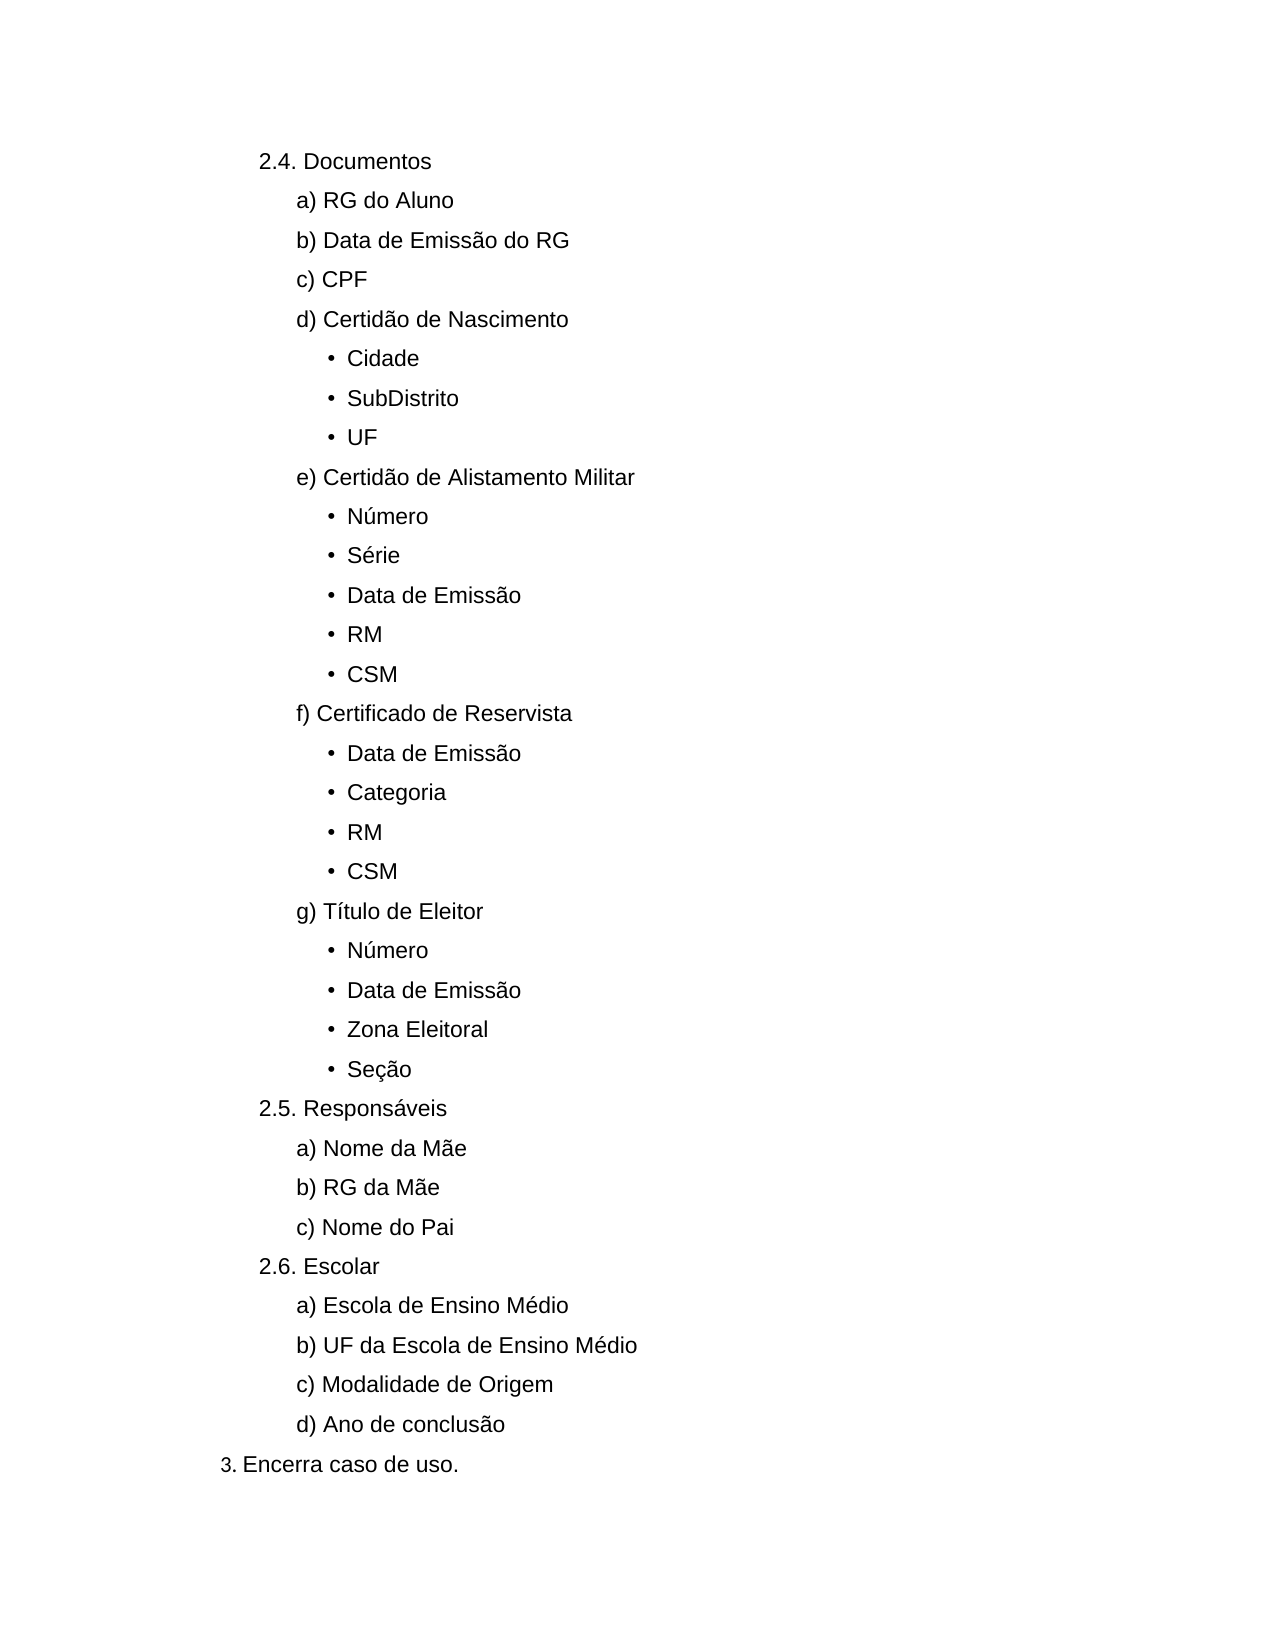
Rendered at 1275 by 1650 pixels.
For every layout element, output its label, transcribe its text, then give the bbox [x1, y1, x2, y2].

list CSM [327, 858, 1098, 884]
list Certificado de Reservista [290, 700, 1098, 727]
list Documentos [252, 148, 1098, 174]
list Ano de conclusão [290, 1411, 1098, 1437]
list RG da Mãe [290, 1174, 1098, 1200]
list UF da Escola de Ensino Médio [290, 1332, 1098, 1358]
list Cidade [327, 345, 1098, 371]
list Número [327, 937, 1098, 963]
list Modalidade de Origem [290, 1371, 1098, 1398]
list CSM [327, 661, 1098, 687]
list Data de Emissão [327, 740, 1098, 766]
list UF [327, 424, 1098, 450]
list Certidão de Nascimento [290, 306, 1098, 332]
list Escola de Ensino Médio [290, 1292, 1098, 1319]
list Título de Eleitor [290, 898, 1098, 924]
list Seção [327, 1056, 1098, 1082]
list RM [327, 621, 1098, 648]
list Zona Eleitoral [327, 1016, 1098, 1042]
list RG do Aluno [290, 187, 1098, 213]
list Nome do Pai [290, 1213, 1098, 1240]
list Data de Emissão do RG [290, 227, 1098, 253]
list Série [327, 542, 1098, 569]
list Encerra caso de uso. [215, 1450, 1098, 1478]
list Certidão de Alistamento Militar [290, 463, 1098, 490]
list Número [327, 503, 1098, 529]
list SubDistrito [327, 384, 1098, 411]
list Responsáveis [252, 1095, 1098, 1121]
list Data de Emissão [327, 977, 1098, 1003]
list Nome da Mãe [290, 1134, 1098, 1161]
list Data de Emissão [327, 582, 1098, 608]
list Categoria [327, 779, 1098, 806]
list CPF [290, 266, 1098, 292]
list RM [327, 819, 1098, 845]
list Escolar [252, 1253, 1098, 1279]
